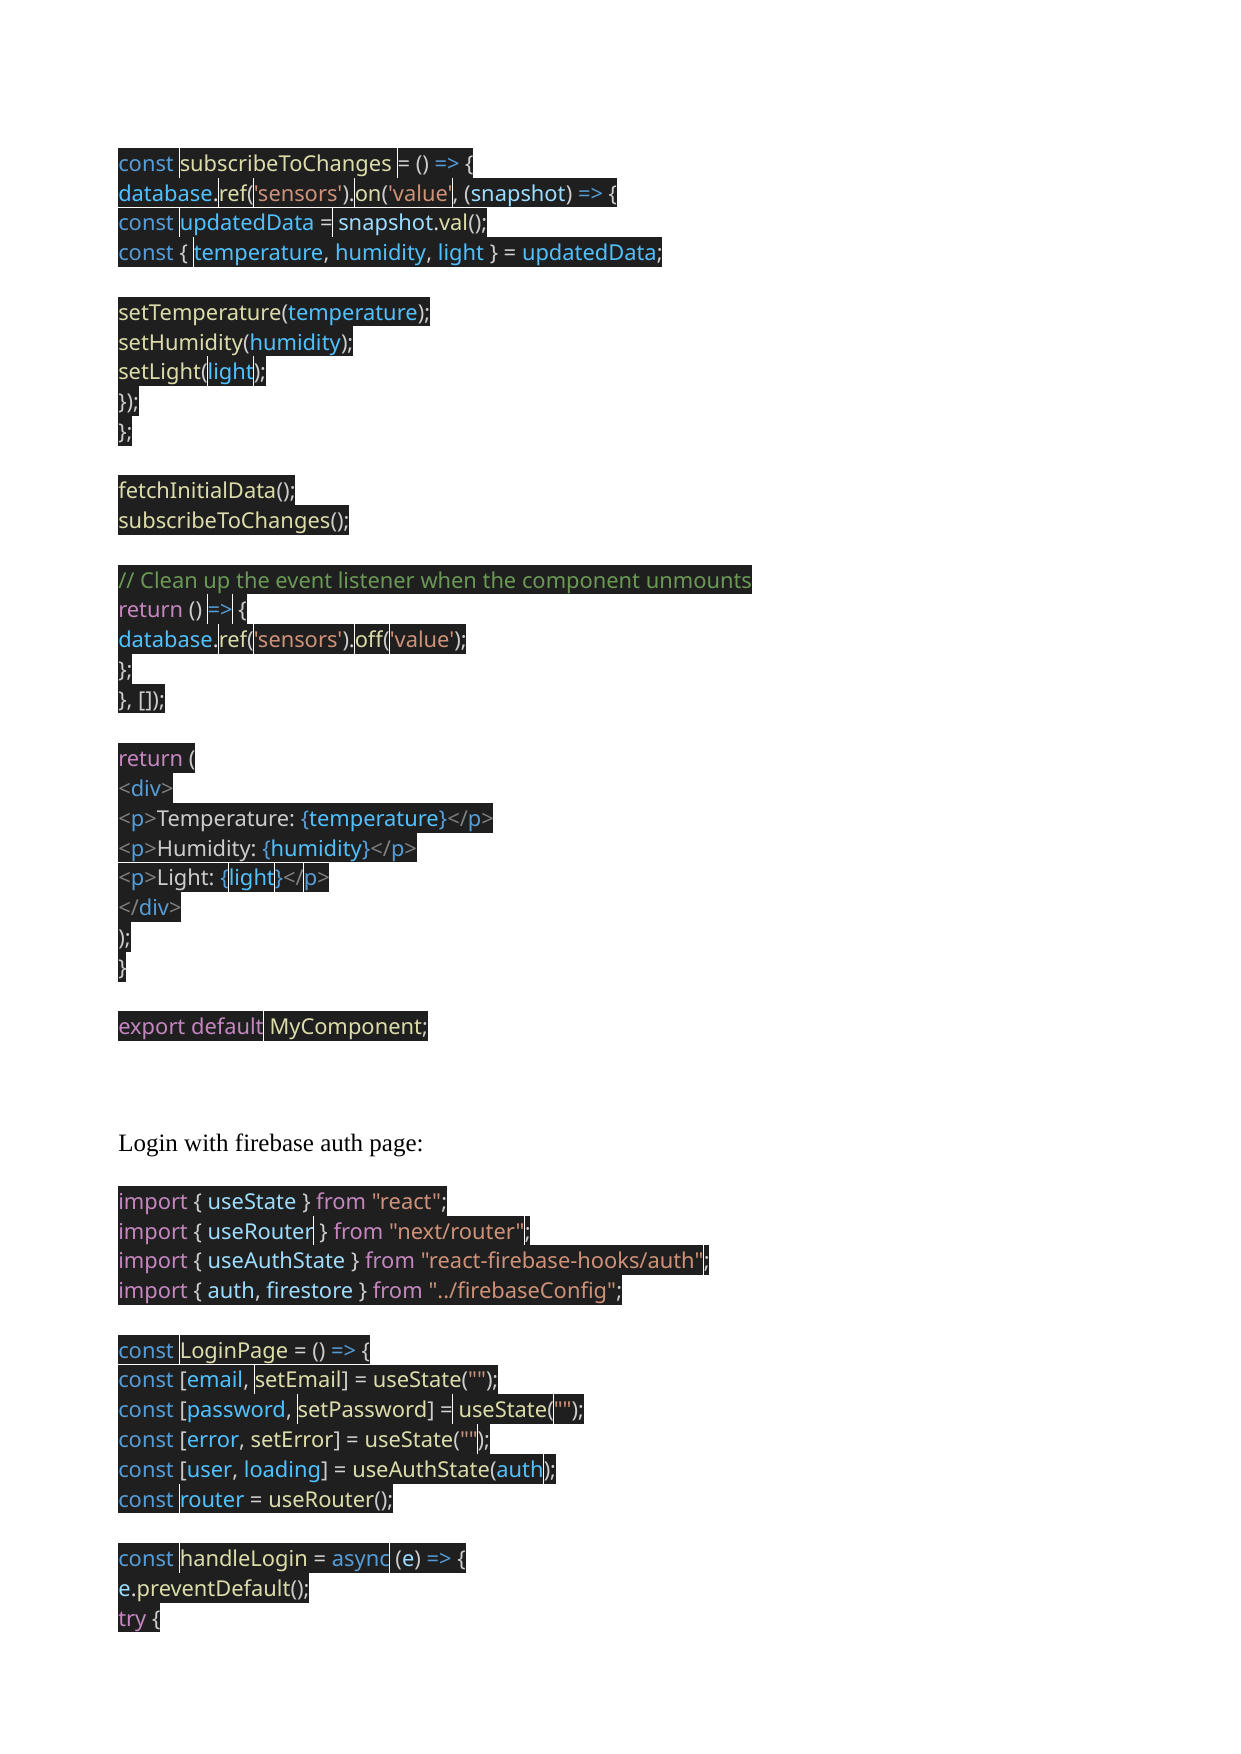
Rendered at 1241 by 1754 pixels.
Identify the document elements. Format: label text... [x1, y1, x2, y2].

text </div> [118, 892, 1122, 922]
text setTemperature(temperature); [118, 297, 1122, 326]
text export default MyComponent; [118, 1011, 1122, 1041]
text }, []); [118, 684, 1122, 713]
text }; [118, 654, 1122, 684]
text const handleLogin = async (e) => { [118, 1543, 1122, 1573]
text <p>Humidity: {humidity}</p> [118, 833, 1122, 862]
text const [error, setError] = useState(""); [118, 1424, 1122, 1454]
text import { useRouter } from "next/router"; [118, 1216, 1122, 1245]
text setHumidity(humidity); [118, 326, 1122, 356]
text const subscribeToChanges = () => { [118, 148, 1122, 178]
text const LoginPage = () => { [118, 1335, 1122, 1364]
text const { temperature, humidity, light } = updatedData; [118, 237, 1122, 267]
text const router = useRouter(); [118, 1484, 1122, 1513]
text <div> [118, 773, 1122, 803]
text import { useState } from "react"; [118, 1186, 1122, 1216]
text }); [118, 386, 1122, 416]
text database.ref('sensors').on('value', (snapshot) => { [118, 178, 1122, 207]
text import { auth, firestore } from "../firebaseConfig"; [118, 1275, 1122, 1305]
text subscribeToChanges(); [118, 505, 1122, 535]
text const [user, loading] = useAuthState(auth); [118, 1454, 1122, 1484]
text <p>Light: {light}</p> [118, 862, 1122, 892]
text return ( [118, 743, 1122, 773]
text // Clean up the event listener when the component unmounts [118, 564, 1122, 594]
text e.preventDefault(); [118, 1573, 1122, 1603]
text const updatedData = snapshot.val(); [118, 207, 1122, 237]
text Login with firebase auth page: [118, 1128, 1122, 1157]
text ); [118, 922, 1122, 952]
text <p>Temperature: {temperature}</p> [118, 803, 1122, 833]
text } [118, 952, 1122, 982]
text try { [118, 1603, 1122, 1632]
text setLight(light); [118, 356, 1122, 386]
text fetchInitialData(); [118, 475, 1122, 505]
text return () => { [118, 594, 1122, 624]
text database.ref('sensors').off('value'); [118, 624, 1122, 654]
text }; [118, 416, 1122, 446]
text const [email, setEmail] = useState(""); [118, 1364, 1122, 1394]
text const [password, setPassword] = useState(""); [118, 1394, 1122, 1424]
text import { useAuthState } from "react-firebase-hooks/auth"; [118, 1245, 1122, 1275]
